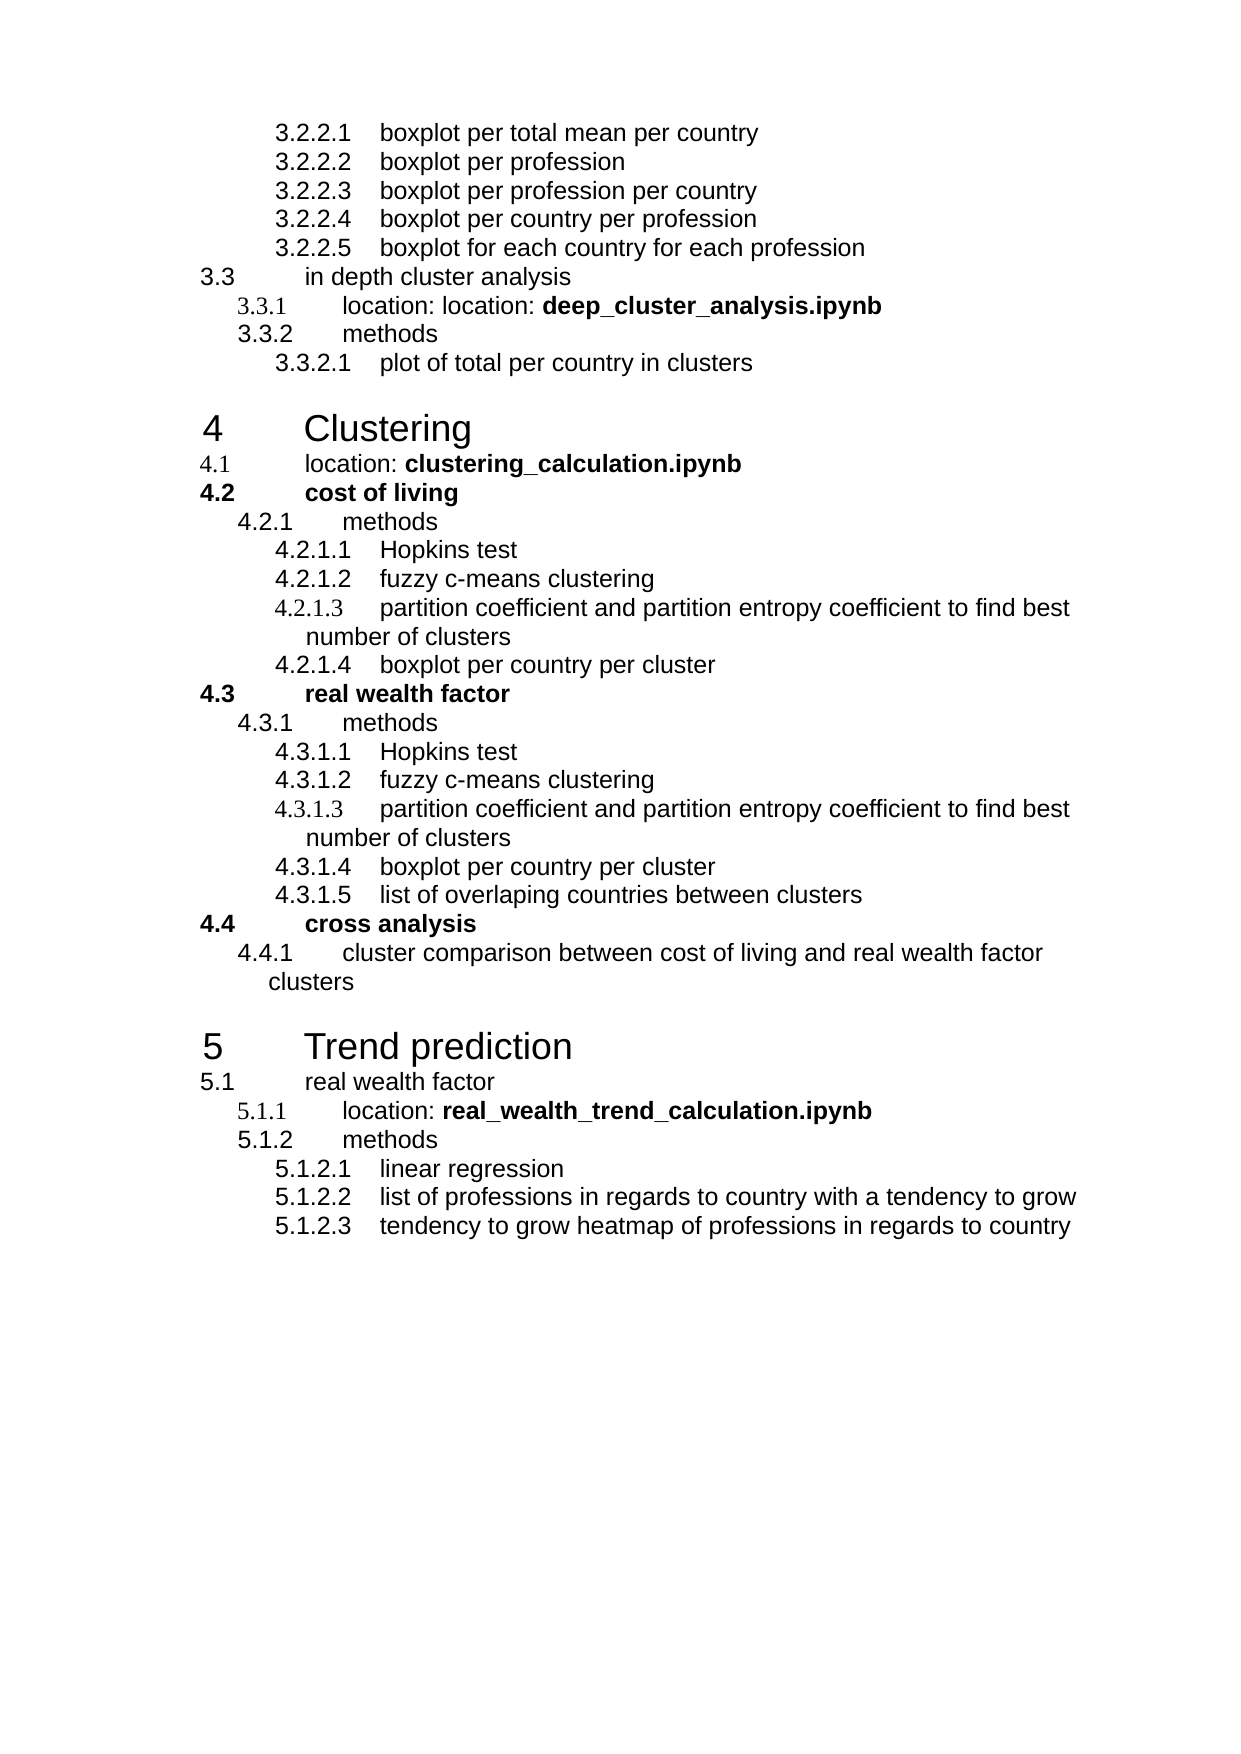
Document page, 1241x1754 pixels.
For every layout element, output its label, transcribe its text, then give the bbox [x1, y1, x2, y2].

list methods [231, 319, 1122, 348]
list partition coefficient and partition entropy coefficient to find best number of clusters [268, 593, 1122, 650]
list plot of total per country in clusters [268, 348, 1122, 377]
list methods [231, 708, 1122, 737]
list fuzzy c-means clustering [268, 765, 1122, 794]
list boxplot per country per cluster [268, 650, 1122, 679]
list boxplot per profession [268, 147, 1122, 176]
list methods [231, 1125, 1122, 1154]
list cluster comparison between cost of living and real wealth factor clusters [231, 938, 1122, 995]
list boxplot per profession per country [268, 176, 1122, 204]
list partition coefficient and partition entropy coefficient to find best number of clusters [268, 794, 1122, 852]
list boxplot per country per profession [268, 204, 1122, 233]
list tendency to grow heatmap of professions in regards to country [268, 1211, 1122, 1240]
list Clustering [192, 406, 1122, 449]
list location: clustering_calculation.ipynb [193, 449, 1122, 478]
list fuzzy c-means clustering [268, 564, 1122, 593]
list list of overlaping countries between clusters [268, 880, 1122, 909]
list boxplot for each country for each profession [268, 233, 1122, 262]
list methods [231, 506, 1122, 535]
list Hopkins test [268, 737, 1122, 765]
list real wealth factor [193, 1067, 1122, 1096]
list cross analysis [193, 909, 1122, 938]
list Trend prediction [192, 1024, 1122, 1067]
list in depth cluster analysis [193, 262, 1122, 291]
list Hopkins test [268, 535, 1122, 564]
list location: location: deep_cluster_analysis.ipynb [231, 291, 1122, 319]
list linear regression [268, 1154, 1122, 1182]
list list of professions in regards to country with a tendency to grow [268, 1182, 1122, 1211]
list boxplot per country per cluster [268, 852, 1122, 880]
list location: real_wealth_trend_calculation.ipynb [231, 1096, 1122, 1125]
list boxplot per total mean per country [268, 118, 1122, 147]
list real wealth factor [193, 679, 1122, 708]
list cost of living [193, 478, 1122, 506]
